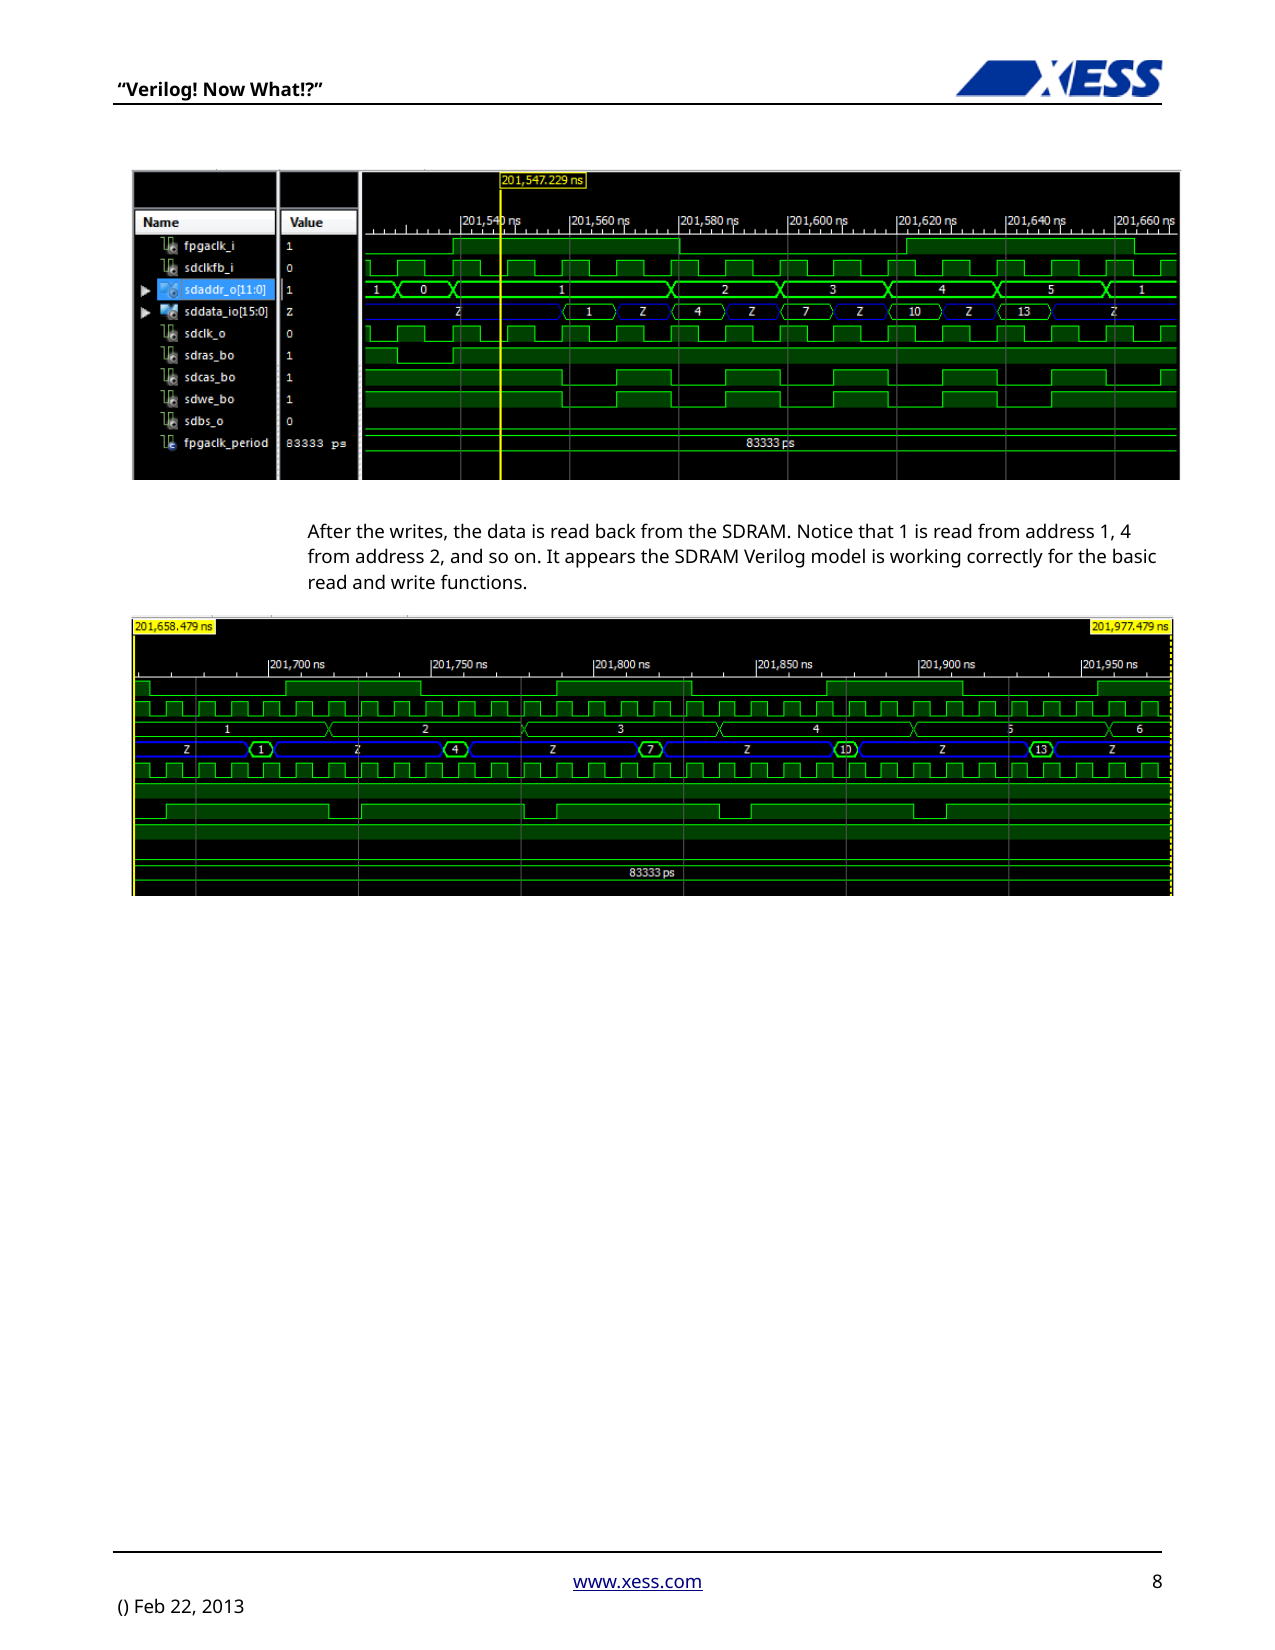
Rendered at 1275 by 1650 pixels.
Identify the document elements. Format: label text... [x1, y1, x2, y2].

picture [131, 169, 1182, 480]
picture [955, 60, 1163, 97]
picture [131, 615, 1174, 896]
text After the writes, the data is read back from the SDRAM. Notice that 1 is read from address 1, 4 from address 2, and so on. It appears the SDRAM Verilog model is working correctly for the basic read and write functions. [307, 518, 1162, 595]
